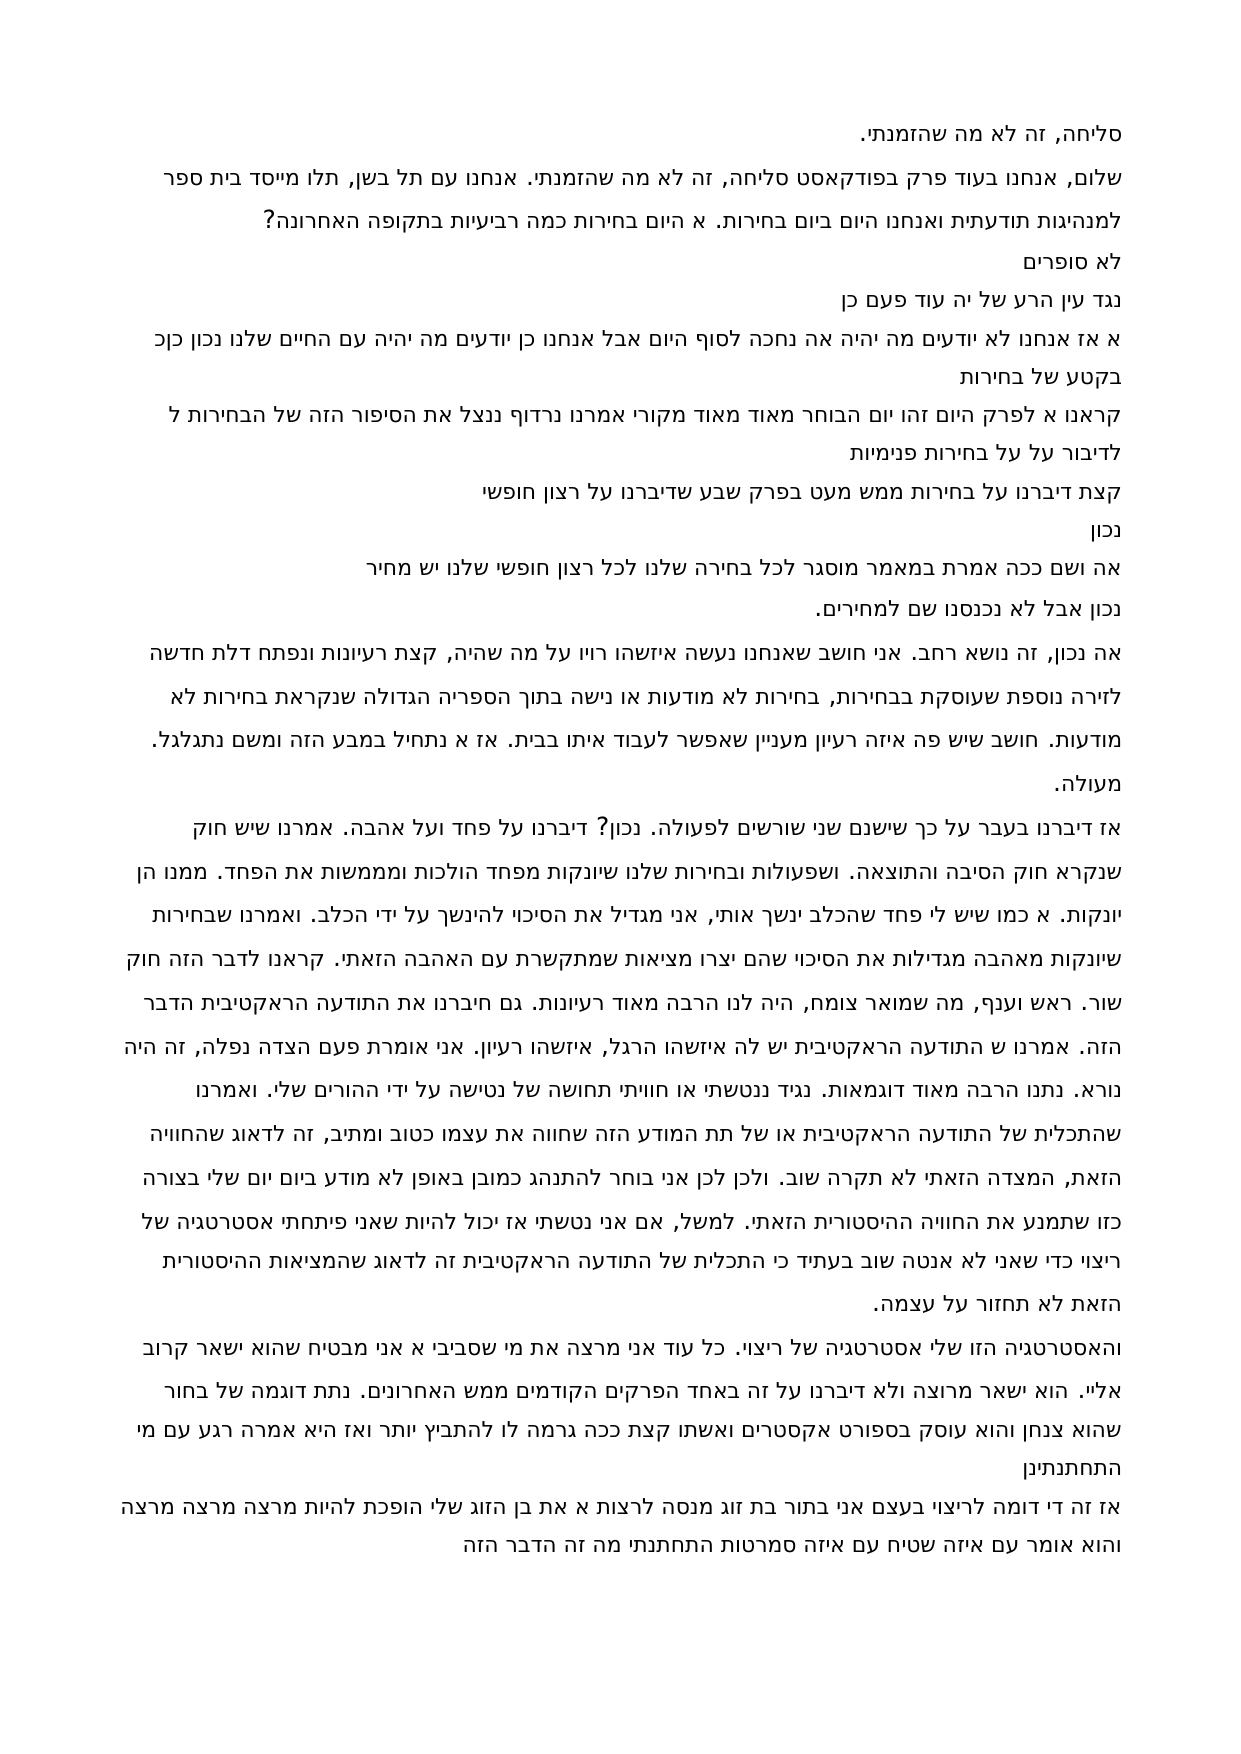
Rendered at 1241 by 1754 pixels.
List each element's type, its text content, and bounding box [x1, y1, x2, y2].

text והאסטרטגיה הזו שלי אסטרטגיה של ריצוי. כל עוד אני מרצה את מי שסביבי א אני מבטיח שהוא ישאר קרוב אליי. הוא ישאר מרוצה ולא דיברנו על זה באחד הפרקים הקודמים ממש האחרונים. נתת דוגמה של בחור שהוא צנחן והוא עוסק בספורט אקסטרים ואשתו קצת ככה גרמה לו להתביץ יותר ואז היא אמרה רגע עם מי התחתנתינן [118, 1332, 1122, 1481]
text קראנו א לפרק היום זהו יום הבוחר מאוד מאוד מקורי אמרנו נרדוף ננצל את הסיפור הזה של הבחירות ל לדיבור על על בחירות פנימיות [118, 402, 1122, 466]
text אז דיברנו בעבר על כך שישנם שני שורשים לפעולה. נכון? דיברנו על פחד ועל אהבה. אמרנו שיש חוק שנקרא חוק הסיבה והתוצאה. ושפעולות ובחירות שלנו שיונקות מפחד הולכות ומממשות את הפחד. ממנו הן יונקות. א כמו שיש לי פחד שהכלב ינשך אותי, אני מגדיל את הסיכוי להינשך על ידי הכלב. ואמרנו שבחירות שיונקות מאהבה מגדילות את הסיכוי שהם יצרו מציאות שמתקשרת עם האהבה הזאתי. קראנו לדבר הזה חוק שור. ראש וענף, מה שמואר צומח, היה לנו הרבה מאוד רעיונות. גם חיברנו את התודעה הראקטיבית הדבר הזה. אמרנו ש התודעה הראקטיבית יש לה איזשהו הרגל, איזשהו רעיון. אני אומרת פעם הצדה נפלה, זה היה נורא. נתנו הרבה מאוד דוגמאות. נגיד ננטשתי או חוויתי תחושה של נטישה על ידי ההורים שלי. ואמרנו שהתכלית של התודעה הראקטיבית או של תת המודע הזה שחווה את עצמו כטוב ומתיב, זה לדאוג שהחוויה הזאת, המצדה הזאתי לא תקרה שוב. ולכן לכן אני בוחר להתנהג כמובן באופן לא מודע ביום יום שלי בצורה כזו שתמנע את החוויה ההיסטורית הזאתי. למשל, אם אני נטשתי אז יכול להיות שאני פיתחתי אסטרטגיה של ריצוי כדי שאני לא אנטה שוב בעתיד כי התכלית של התודעה הראקטיבית זה לדאוג שהמציאות ההיסטורית הזאת לא תחזור על עצמה. [118, 812, 1122, 1317]
text בקטע של בחירות [118, 364, 1122, 389]
text נכון [118, 517, 1122, 542]
text נכון אבל לא נכנסנו שם למחירים. [118, 593, 1122, 623]
text נגד עין הרע של יה עוד פעם כן [118, 288, 1122, 313]
text שלום, אנחנו בעוד פרק בפודקאסט סליחה, זה לא מה שהזמנתי. אנחנו עם תל בשן, תלו מייסד בית ספר למנהיגות תודעתית ואנחנו היום ביום בחירות. א היום בחירות כמה רביעיות בתקופה האחרונה? [118, 162, 1122, 235]
text סליחה, זה לא מה שהזמנתי. [118, 118, 1122, 147]
text א אז אנחנו לא יודעים מה יהיה אה נחכה לסוף היום אבל אנחנו כן יודעים מה יהיה עם החיים שלנו נכון כןכ [118, 326, 1122, 351]
text אז זה די דומה לריצוי בעצם אני בתור בת זוג מנסה לרצות א את בן הזוג שלי הופכת להיות מרצה מרצה מרצה והוא אומר עם איזה שטיח עם איזה סמרטות התחתנתי מה זה הדבר הזה [118, 1494, 1122, 1557]
text אה ושם ככה אמרת במאמר מוסגר לכל בחירה שלנו לכל רצון חופשי שלנו יש מחיר [118, 555, 1122, 581]
text אה נכון, זה נושא רחב. אני חושב שאנחנו נעשה איזשהו רויו על מה שהיה, קצת רעיונות ונפתח דלת חדשה לזירה נוספת שעוסקת בבחירות, בחירות לא מודעות או נישה בתוך הספריה הגדולה שנקראת בחירות לא מודעות. חושב שיש פה איזה רעיון מעניין שאפשר לעבוד איתו בבית. אז א נתחיל במבע הזה ומשם נתגלגל. [118, 637, 1122, 754]
text מעולה. [118, 768, 1122, 798]
text קצת דיברנו על בחירות ממש מעט בפרק שבע שדיברנו על רצון חופשי [118, 479, 1122, 504]
text לא סופרים [118, 249, 1122, 275]
